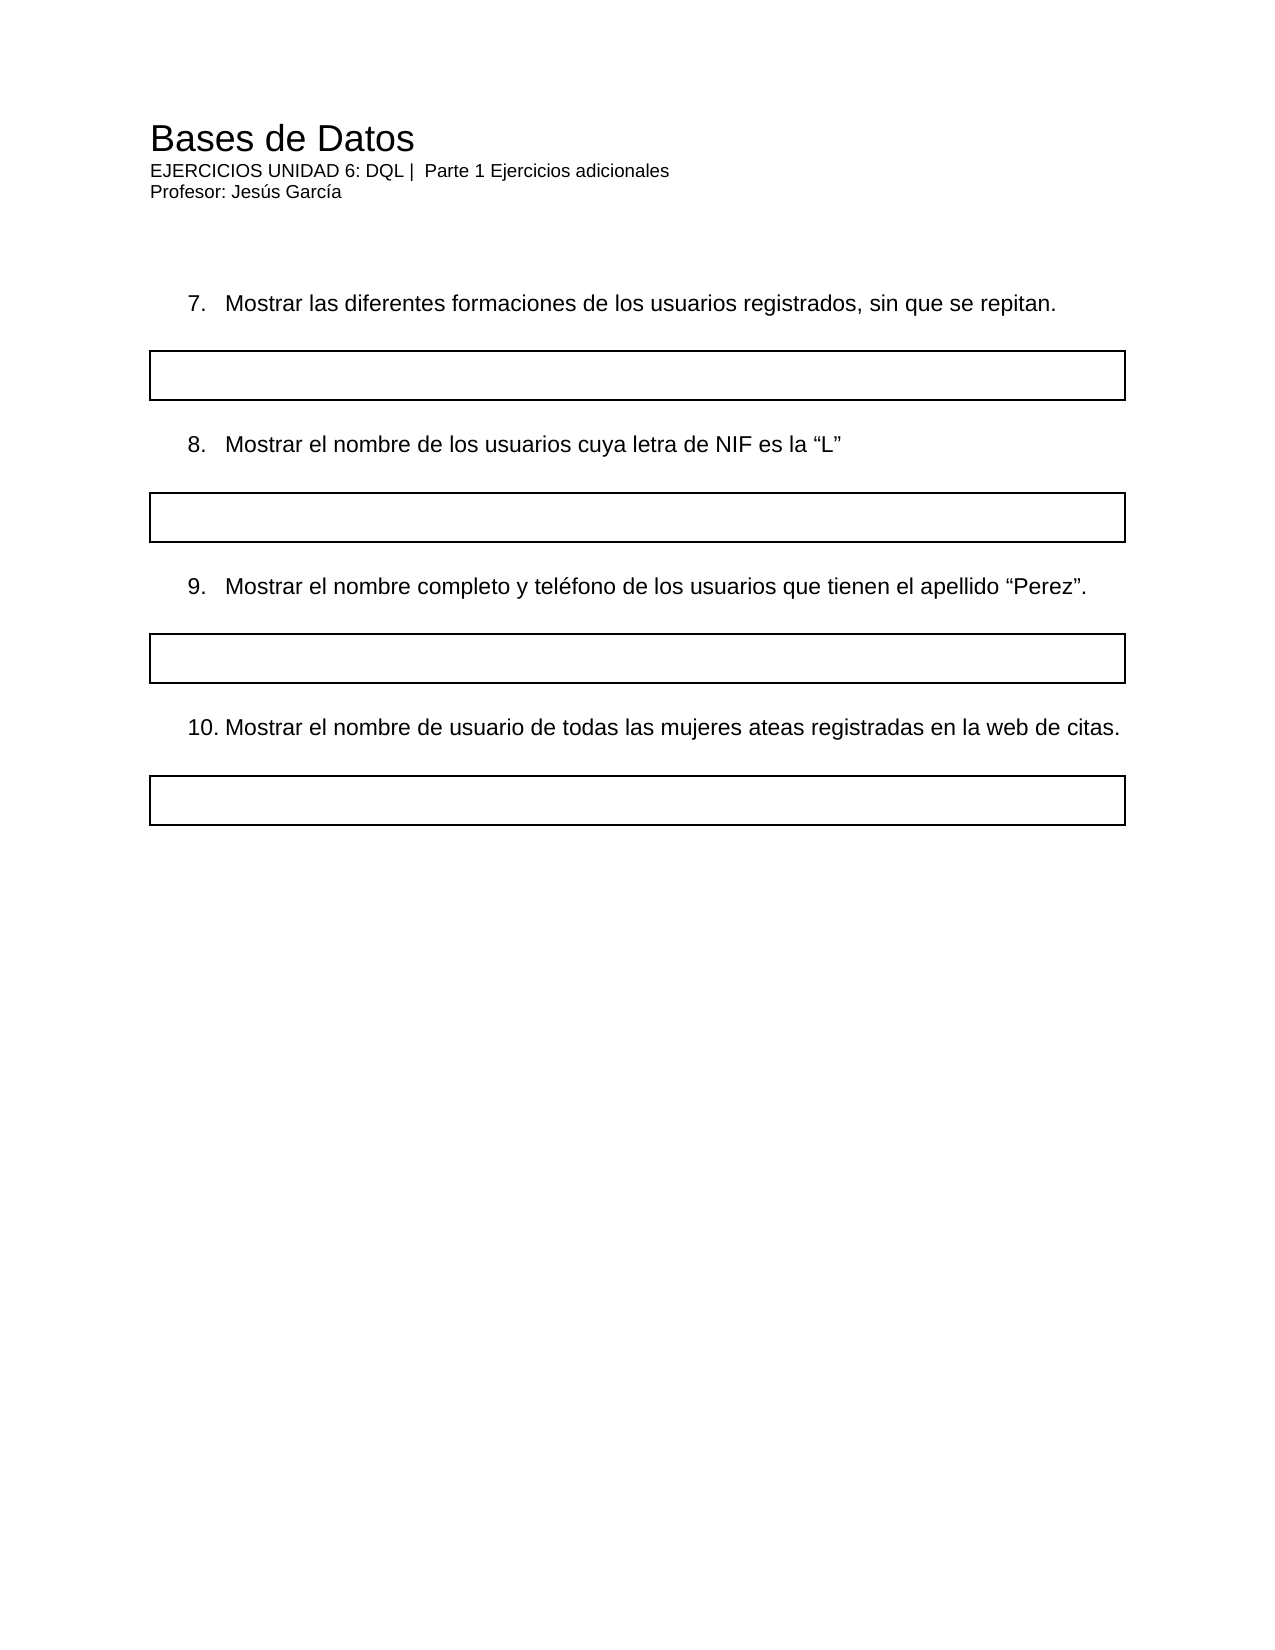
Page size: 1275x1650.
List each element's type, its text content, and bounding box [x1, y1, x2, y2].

table_header [151, 777, 1124, 824]
list Mostrar el nombre completo y teléfono de los usuarios que tienen el apellido “Perez”. [187, 573, 1125, 599]
list Mostrar el nombre de usuario de todas las mujeres ateas registradas en la web de citas. [187, 714, 1125, 741]
list Mostrar las diferentes formaciones de los usuarios registrados, sin que se repitan. [187, 290, 1125, 316]
table_header [151, 352, 1124, 399]
list Mostrar el nombre de los usuarios cuya letra de NIF es la “L” [187, 431, 1125, 458]
table_header [151, 494, 1124, 541]
table_header [151, 635, 1124, 682]
